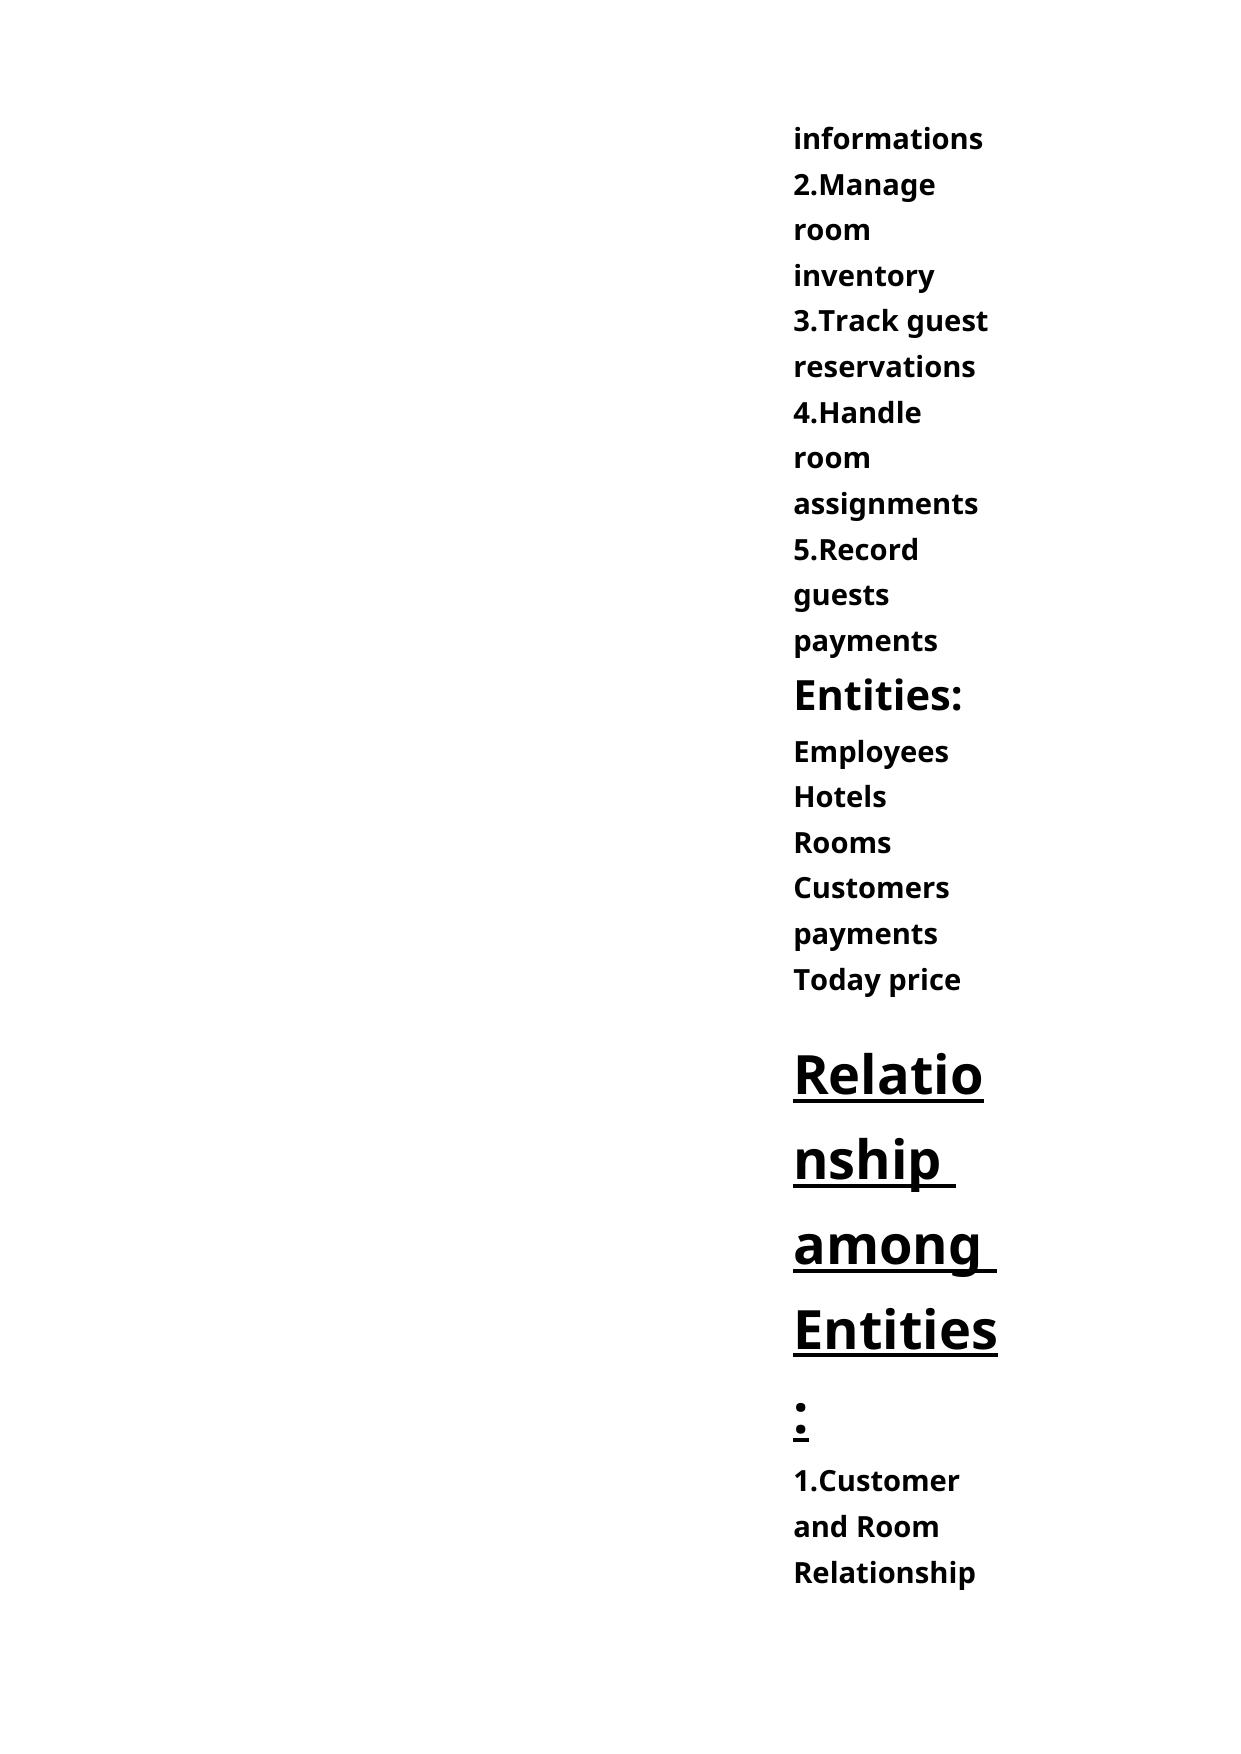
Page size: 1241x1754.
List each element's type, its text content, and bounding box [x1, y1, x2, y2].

text 1.Customer and Room Relationship [793, 1461, 1004, 1592]
text Today price [793, 959, 1004, 999]
text 5.Record guests payments [793, 529, 1004, 660]
text Customers [793, 868, 1004, 907]
text 2.Manage room inventory [793, 164, 1004, 295]
text Rooms [793, 822, 1004, 862]
text 4.Handle room assignments [793, 392, 1004, 523]
text Employees [793, 731, 1004, 771]
text Entities: [793, 666, 1004, 722]
text informations [793, 118, 1004, 158]
text payments [793, 913, 1004, 953]
text Hotels [793, 776, 1004, 816]
text Relationship among Entities: [793, 1037, 1004, 1450]
text 3.Track guest reservations [793, 301, 1004, 386]
